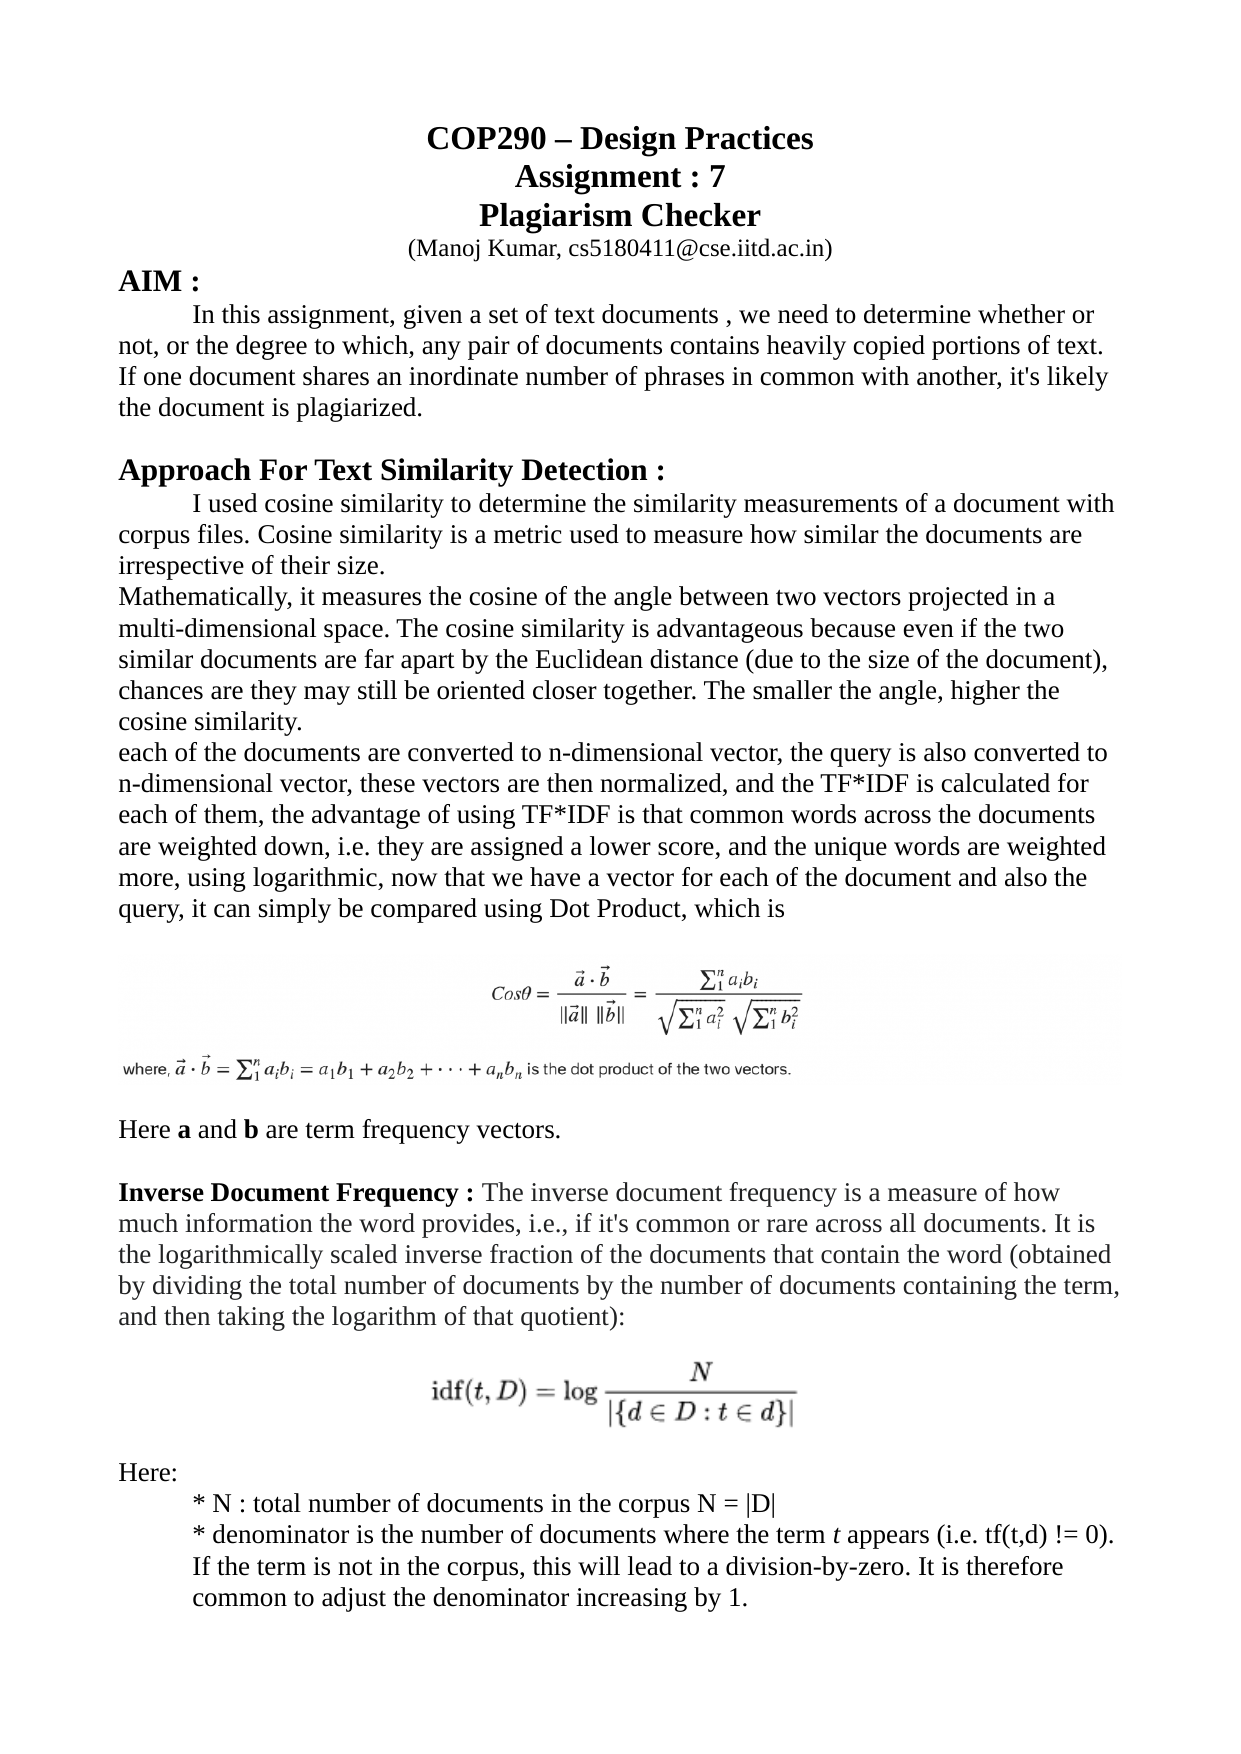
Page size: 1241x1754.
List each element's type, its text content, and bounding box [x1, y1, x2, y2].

text Here: [118, 1456, 1122, 1487]
text Assignment : 7 [118, 156, 1122, 195]
text In this assignment, given a set of text documents , we need to determine whether or not, or the degree to which, any pair of documents contains heavily copied portions of text. If one document shares an inordinate number of phrases in common with another, it's likely the document is plagiarized. [118, 298, 1122, 422]
text Inverse Document Frequency : The inverse document frequency is a measure of how much information the word provides, i.e., if it's common or rare across all documents. It is the logarithmically scaled inverse fraction of the documents that contain the word (obtained by dividing the total number of documents by the number of documents containing the term, and then taking the logarithm of that quotient): [118, 1176, 1122, 1332]
text (Manoj Kumar, cs5180411@cse.iitd.ac.in) [118, 233, 1122, 262]
text * denominator is the number of documents where the term t appears (i.e. tf(t,d) != 0). If the term is not in the corpus, this will lead to a division-by-zero. It is therefore common to adjust the denominator increasing by 1. [118, 1518, 1122, 1612]
text each of the documents are converted to n-dimensional vector, the query is also converted to n-dimensional vector, these vectors are then normalized, and the TF*IDF is calculated for each of them, the advantage of using TF*IDF is that common words across the documents are weighted down, i.e. they are assigned a lower score, and the unique words are weighted more, using logarithmic, now that we have a vector for each of the document and also the query, it can simply be compared using Dot Product, which is [118, 736, 1122, 923]
text Mathematically, it measures the cosine of the angle between two vectors projected in a multi-dimensional space. The cosine similarity is advantageous because even if the two similar documents are far apart by the Euclidean distance (due to the size of the document), chances are they may still be oriented closer together. The smaller the angle, higher the cosine similarity. [118, 581, 1122, 736]
text I used cosine similarity to determine the similarity measurements of a document with corpus files. Cosine similarity is a metric used to measure how similar the documents are irrespective of their size. [118, 487, 1122, 581]
picture [118, 954, 1123, 1085]
text * N : total number of documents in the corpus N = |D| [118, 1487, 1122, 1518]
text Approach For Text Similarity Detection : [118, 451, 1122, 487]
text Plagiarism Checker [118, 195, 1122, 233]
text AIM : [118, 262, 1122, 298]
picture [408, 1348, 832, 1440]
text COP290 – Design Practices [118, 118, 1122, 156]
text Here a and b are term frequency vectors. [118, 1113, 1122, 1145]
